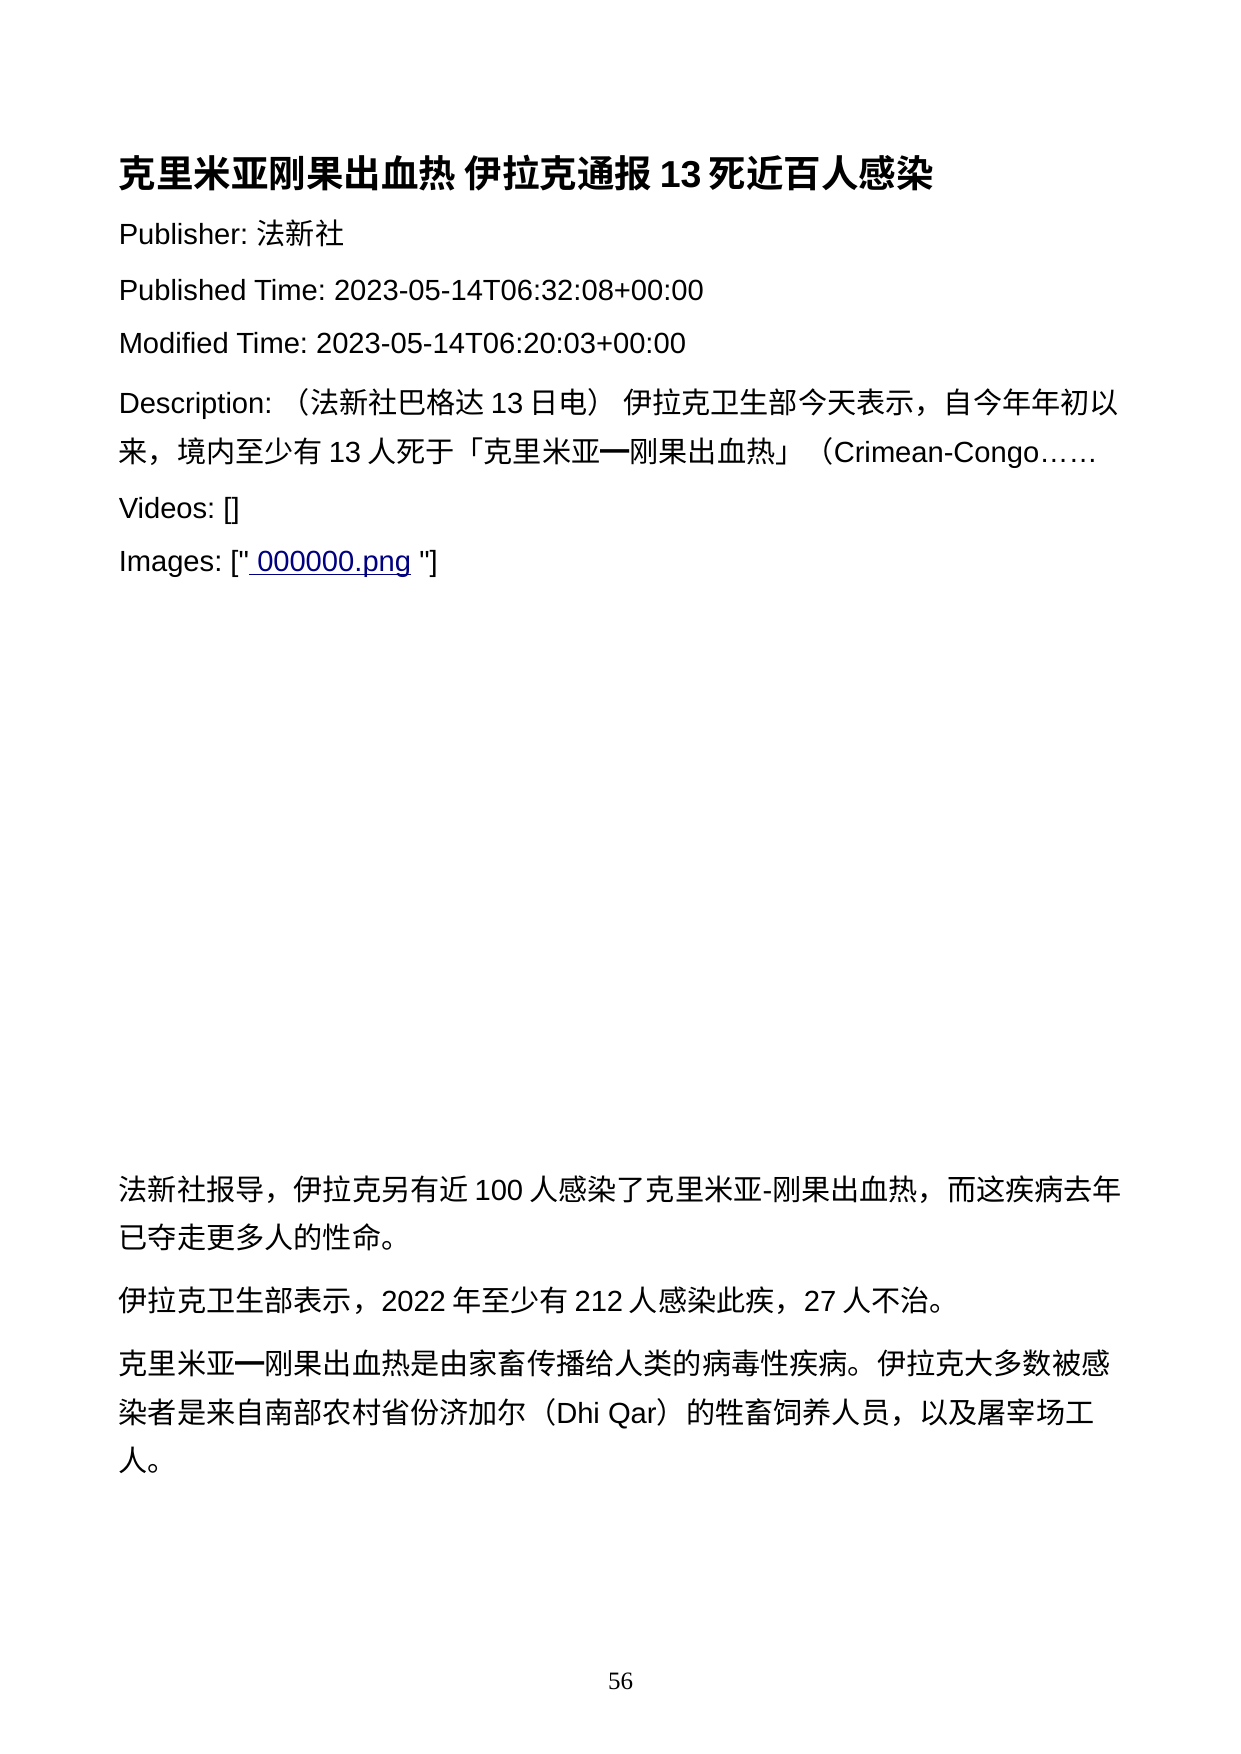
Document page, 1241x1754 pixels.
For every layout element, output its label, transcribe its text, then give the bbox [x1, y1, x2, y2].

text Videos: [] [118, 491, 1122, 525]
text 伊拉克卫生部表示，2022年至少有212人感染此疾，27人不治。 [118, 1278, 1122, 1320]
text Publisher: 法新社 [118, 210, 1122, 253]
text 克里米亚━刚果出血热是由家畜传播给人类的病毒性疾病。伊拉克大多数被感染者是来自南部农村省份济加尔（Dhi Qar）的牲畜饲养人员，以及屠宰场工人。 [118, 1341, 1122, 1480]
text Images: [" 000000.png "] [118, 544, 1122, 578]
text Description: （法新社巴格达13日电） 伊拉克卫生部今天表示，自今年年初以来，境内至少有13人死于「克里米亚━刚果出血热」（Crimean-Congo…… [118, 380, 1122, 471]
text Modified Time: 2023-05-14T06:20:03+00:00 [118, 327, 1122, 360]
subtitle 克里米亚刚果出血热 伊拉克通报13死近百人感染 [118, 143, 1122, 198]
text Published Time: 2023-05-14T06:32:08+00:00 [118, 273, 1122, 307]
text 法新社报导，伊拉克另有近100人感染了克里米亚-刚果出血热，而这疾病去年已夺走更多人的性命。 [118, 1166, 1122, 1257]
